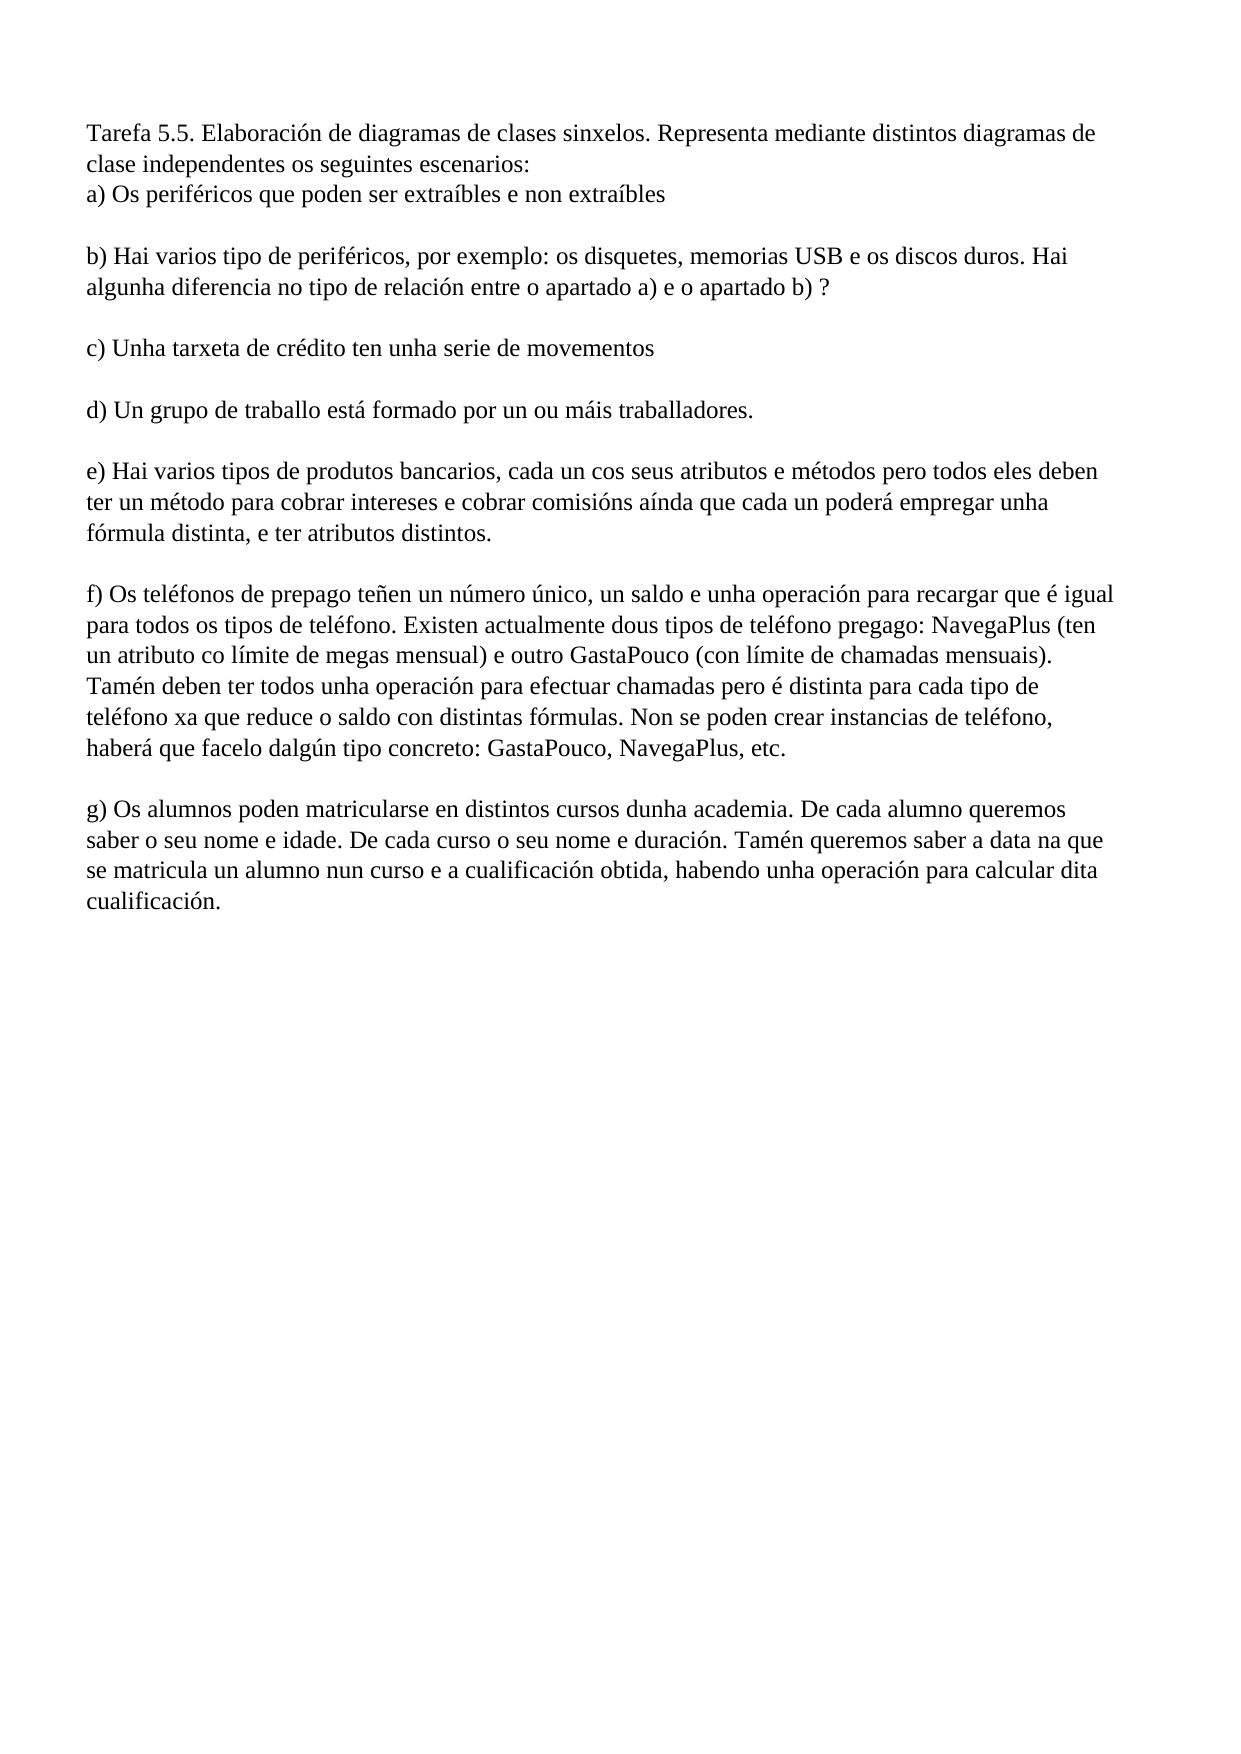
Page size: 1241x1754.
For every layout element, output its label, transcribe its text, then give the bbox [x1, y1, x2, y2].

text f) Os teléfonos de prepago teñen un número único, un saldo e unha operación para recargar que é igual para todos os tipos de teléfono. Existen actualmente dous tipos de teléfono pregago: NavegaPlus (ten un atributo co límite de megas mensual) e outro GastaPouco (con límite de chamadas mensuais). Tamén deben ter todos unha operación para efectuar chamadas pero é distinta para cada tipo de teléfono xa que reduce o saldo con distintas fórmulas. Non se poden crear instancias de teléfono, haberá que facelo dalgún tipo concreto: GastaPouco, NavegaPlus, etc. [86, 579, 1122, 761]
text Tarefa 5.5. Elaboración de diagramas de clases sinxelos. Representa mediante distintos diagramas de clase independentes os seguintes escenarios: [86, 118, 1122, 178]
text d) Un grupo de traballo está formado por un ou máis traballadores. [86, 395, 1122, 423]
text b) Hai varios tipo de periféricos, por exemplo: os disquetes, memorias USB e os discos duros. Hai algunha diferencia no tipo de relación entre o apartado a) e o apartado b) ? [86, 241, 1122, 301]
text a) Os periféricos que poden ser extraíbles e non extraíbles [86, 179, 1122, 208]
text c) Unha tarxeta de crédito ten unha serie de movementos [86, 333, 1122, 362]
text g) Os alumnos poden matricularse en distintos cursos dunha academia. De cada alumno queremos saber o seu nome e idade. De cada curso o seu nome e duración. Tamén queremos saber a data na que se matricula un alumno nun curso e a cualificación obtida, habendo unha operación para calcular dita cualificación. [86, 794, 1122, 915]
text e) Hai varios tipos de produtos bancarios, cada un cos seus atributos e métodos pero todos eles deben ter un método para cobrar intereses e cobrar comisións aínda que cada un poderá empregar unha fórmula distinta, e ter atributos distintos. [86, 456, 1122, 546]
